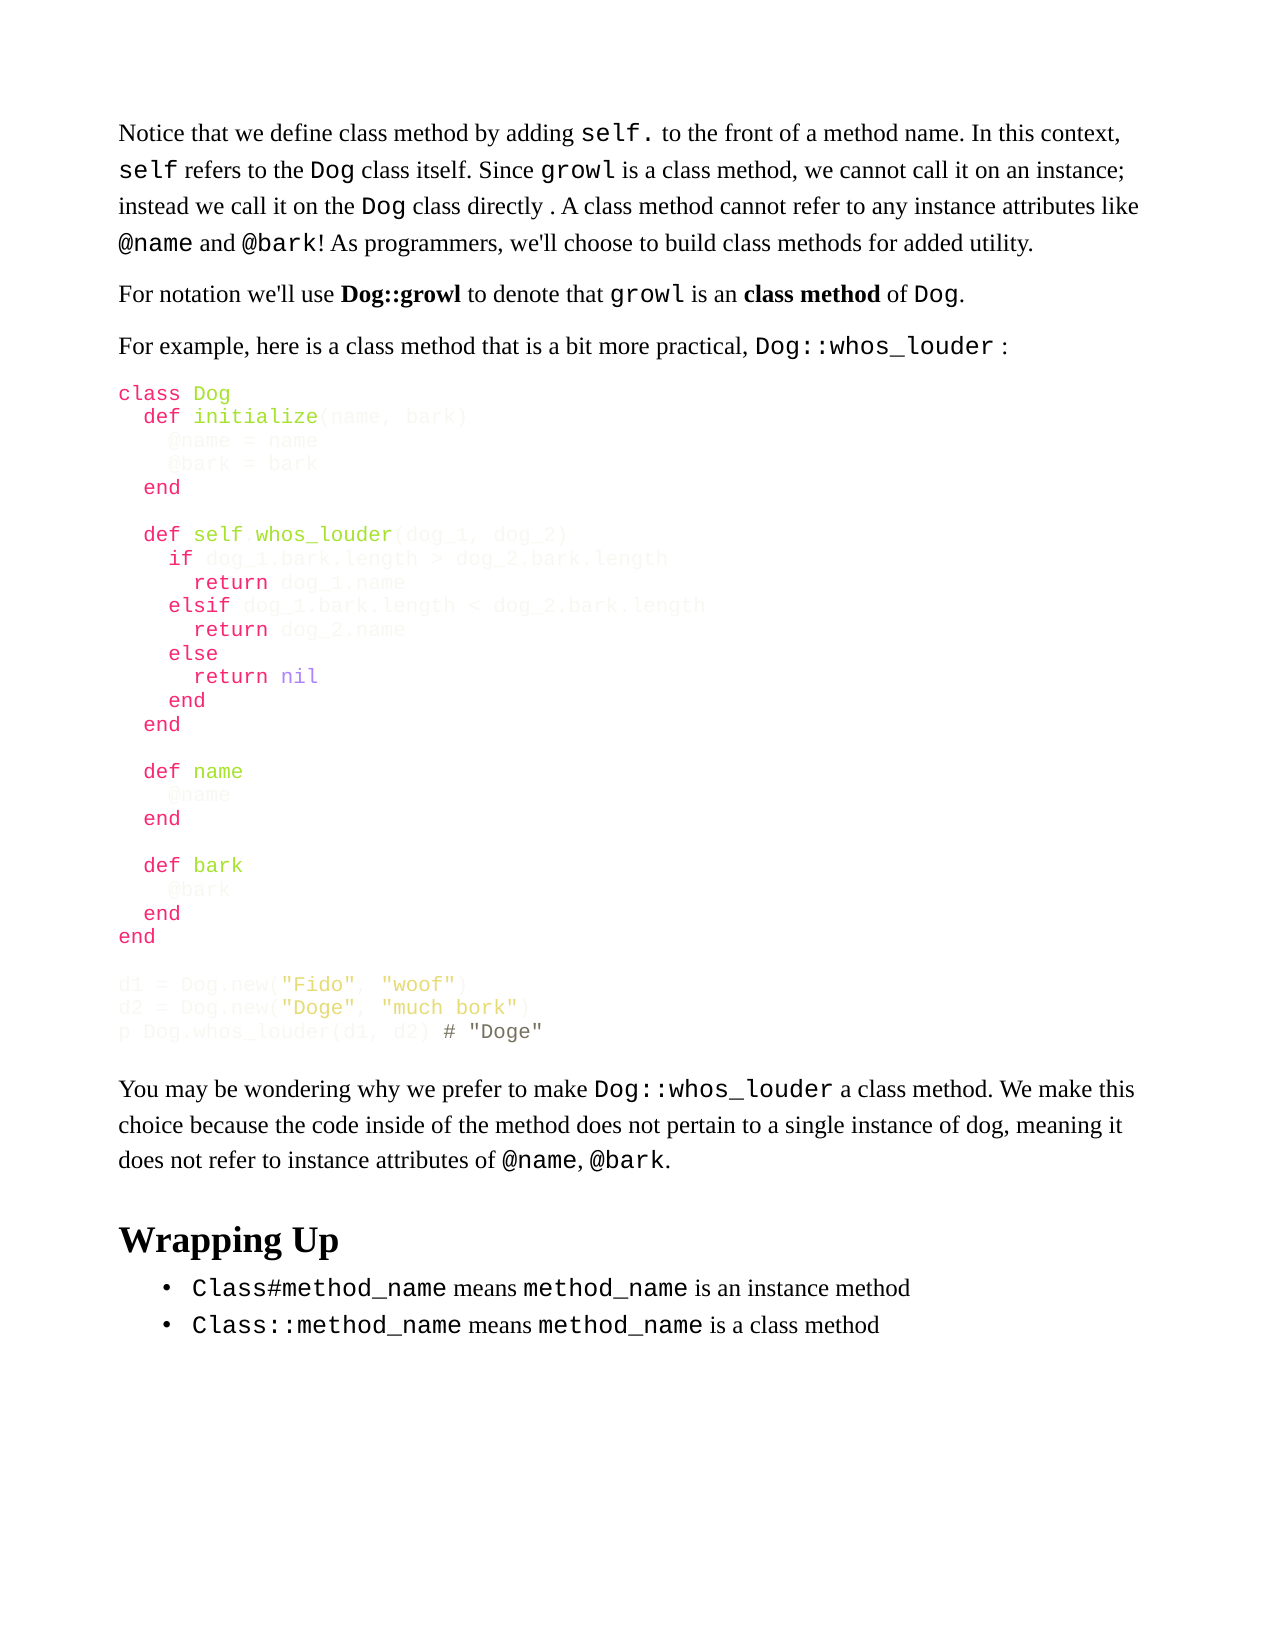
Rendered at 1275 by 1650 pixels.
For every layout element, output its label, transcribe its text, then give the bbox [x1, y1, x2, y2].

text def name [118, 761, 1157, 784]
text @name [118, 784, 1157, 808]
text def bark [118, 855, 1157, 879]
text For example, here is a class method that is a bit more practical, Dog::whos_louder : [118, 331, 1157, 362]
text end [118, 808, 1157, 832]
text elsif dog_1.bark.length < dog_2.bark.length [118, 595, 1157, 619]
text @bark = bark [118, 453, 1157, 477]
text p Dog.whos_louder(d1, d2) # "Doge" [118, 1021, 1157, 1044]
text end [118, 690, 1157, 713]
text return dog_2.name [118, 619, 1157, 643]
text end [118, 903, 1157, 926]
text d1 = Dog.new("Fido", "woof") [118, 974, 1157, 997]
text @name = name [118, 430, 1157, 453]
text end [118, 477, 1157, 501]
text d2 = Dog.new("Doge", "much bork") [118, 997, 1157, 1021]
text end [118, 713, 1157, 737]
subtitle Wrapping Up [118, 1217, 1157, 1261]
text if dog_1.bark.length > dog_2.bark.length [118, 548, 1157, 572]
text else [118, 643, 1157, 666]
text You may be wondering why we prefer to make Dog::whos_louder a class method. We make this choice because the code inside of the method does not pertain to a single instance of dog, meaning it does not refer to instance attributes of @name, @bark. [118, 1074, 1157, 1176]
text Notice that we define class method by adding self. to the front of a method name. In this context, self refers to the Dog class itself. Since growl is a class method, we cannot call it on an instance; instead we call it on the Dog class directly . A class method cannot refer to any instance attributes like @name and @bark! As programmers, we'll choose to build class methods for added utility. [118, 118, 1157, 259]
list Class::method_name means method_name is a class method [162, 1310, 1157, 1341]
text For notation we'll use Dog::growl to denote that growl is an class method of Dog. [118, 279, 1157, 310]
text def initialize(name, bark) [118, 406, 1157, 430]
list Class#method_name means method_name is an instance method [162, 1273, 1157, 1304]
text end [118, 926, 1157, 950]
text def self.whos_louder(dog_1, dog_2) [118, 524, 1157, 548]
text @bark [118, 879, 1157, 903]
text return nil [118, 666, 1157, 690]
text class Dog [118, 382, 1157, 406]
text return dog_1.name [118, 572, 1157, 595]
